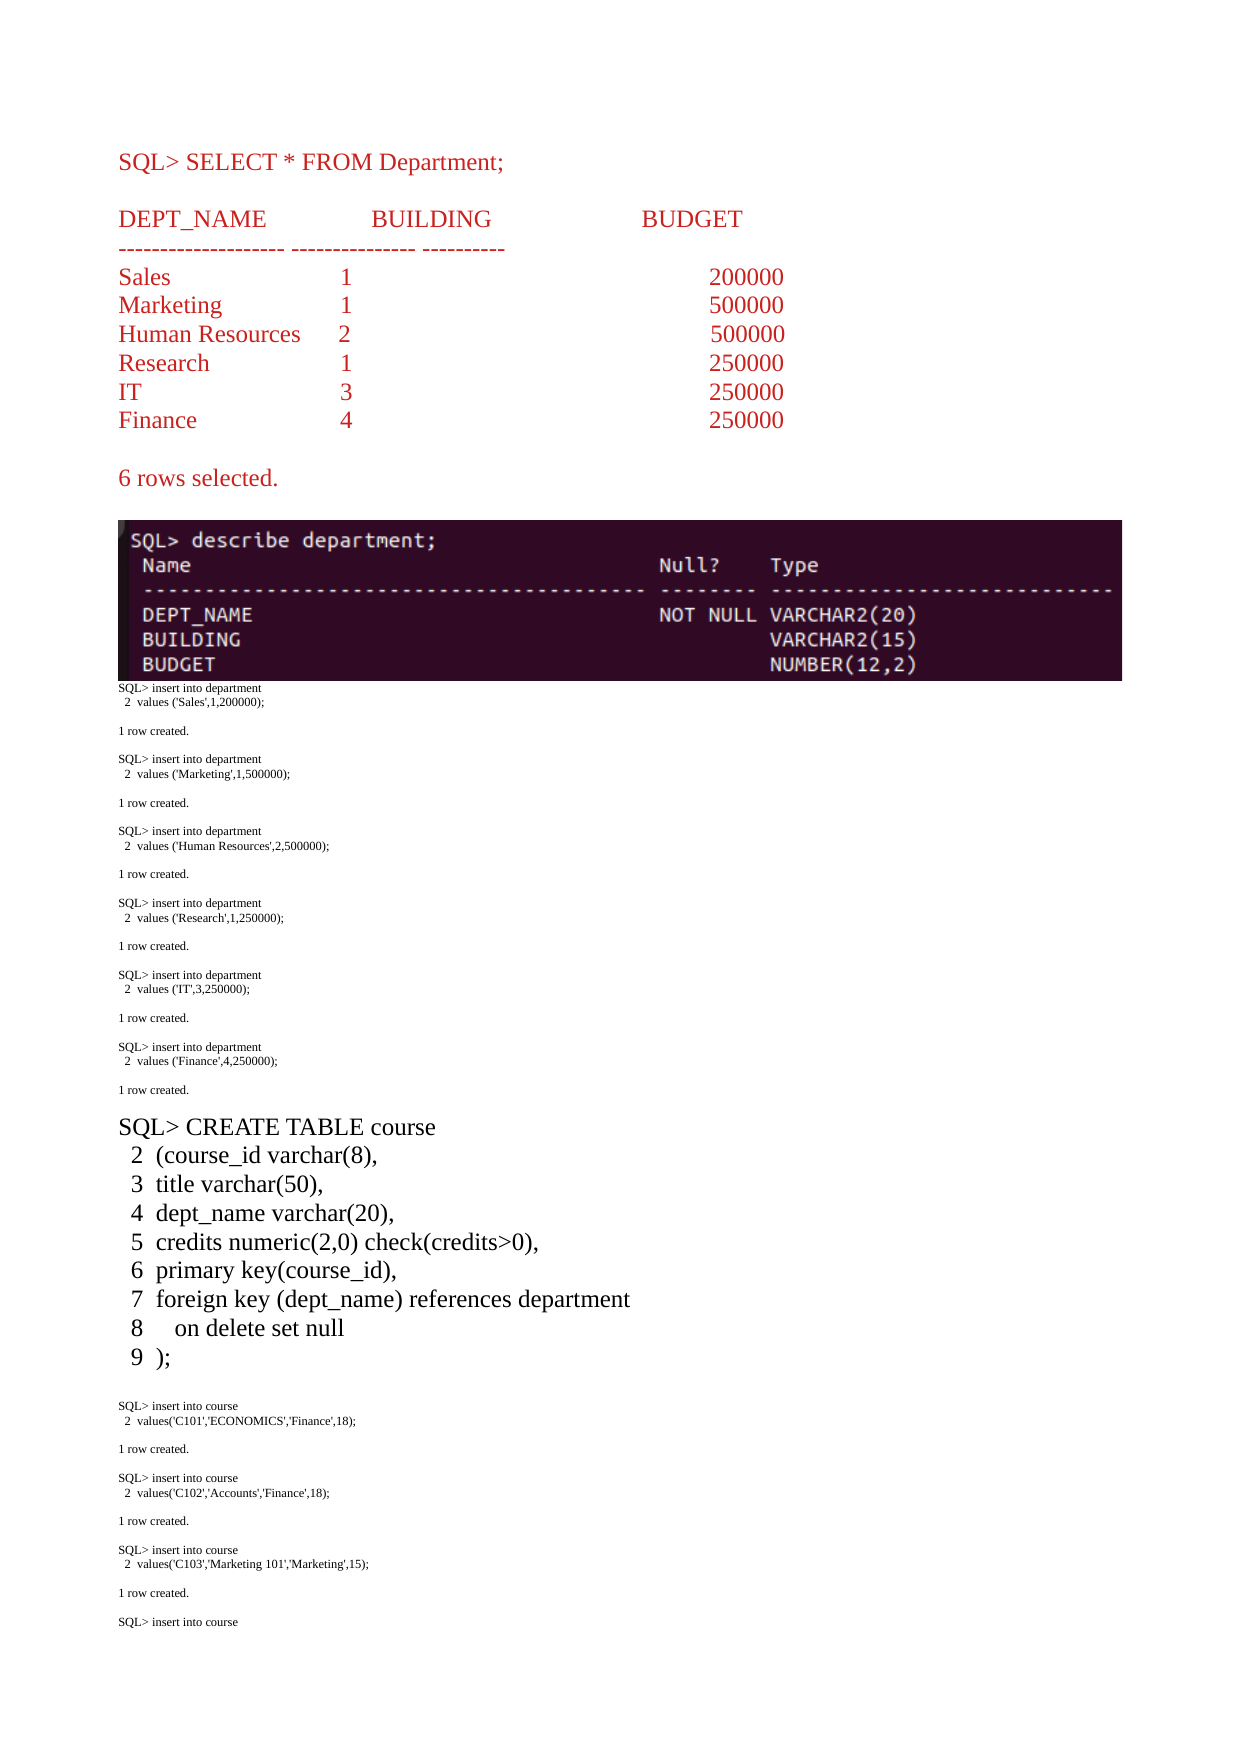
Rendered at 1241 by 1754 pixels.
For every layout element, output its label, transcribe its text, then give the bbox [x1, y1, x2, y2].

text 2 values ('Research',1,250000); [118, 910, 1122, 925]
text -------------------- --------------- ---------- [118, 233, 1122, 262]
text 2 (course_id varchar(8), [118, 1140, 1122, 1169]
text SQL> insert into department [118, 824, 1122, 838]
text 7 foreign key (dept_name) references department [118, 1284, 1122, 1313]
text 2 values ('Marketing',1,500000); [118, 767, 1122, 781]
text 2 values ('Sales',1,200000); [118, 695, 1122, 709]
text SQL> insert into course [118, 1615, 1122, 1629]
text SQL> insert into department [118, 896, 1122, 910]
text 1 row created. [118, 1442, 1122, 1457]
text 1 row created. [118, 723, 1122, 738]
text 3 title varchar(50), [118, 1169, 1122, 1198]
text 1 row created. [118, 1083, 1122, 1097]
text Sales 1 200000 [118, 262, 1122, 291]
text IT 3 250000 [118, 377, 1122, 406]
picture [118, 520, 1123, 681]
text Human Resources 2 500000 [118, 319, 1122, 348]
text 1 row created. [118, 1011, 1122, 1025]
text Marketing 1 500000 [118, 291, 1122, 319]
text Finance 4 250000 [118, 406, 1122, 434]
text Research 1 250000 [118, 348, 1122, 377]
text 6 primary key(course_id), [118, 1255, 1122, 1284]
text 1 row created. [118, 867, 1122, 882]
text 1 row created. [118, 795, 1122, 810]
text SQL> insert into department [118, 681, 1122, 695]
text 1 row created. [118, 1586, 1122, 1600]
text 2 values('C103','Marketing 101','Marketing',15); [118, 1557, 1122, 1572]
text SQL> insert into course [118, 1471, 1122, 1485]
text SQL> insert into course [118, 1399, 1122, 1413]
text 4 dept_name varchar(20), [118, 1198, 1122, 1227]
text 9 ); [118, 1342, 1122, 1370]
text 2 values ('Human Resources',2,500000); [118, 838, 1122, 853]
text 2 values('C101','ECONOMICS','Finance',18); [118, 1413, 1122, 1428]
text 1 row created. [118, 1514, 1122, 1528]
text SQL> insert into department [118, 1040, 1122, 1054]
text 8 on delete set null [118, 1313, 1122, 1342]
text DEPT_NAME BUILDING BUDGET [118, 204, 1122, 233]
text 6 rows selected. [118, 463, 1122, 492]
text 2 values ('IT',3,250000); [118, 982, 1122, 997]
text SQL> SELECT * FROM Department; [118, 147, 1122, 176]
text 2 values ('Finance',4,250000); [118, 1054, 1122, 1068]
text 1 row created. [118, 939, 1122, 953]
text 5 credits numeric(2,0) check(credits>0), [118, 1227, 1122, 1255]
text SQL> insert into department [118, 752, 1122, 767]
text 2 values('C102','Accounts','Finance',18); [118, 1485, 1122, 1500]
text SQL> insert into department [118, 968, 1122, 982]
text SQL> CREATE TABLE course [118, 1112, 1122, 1140]
text SQL> insert into course [118, 1543, 1122, 1557]
